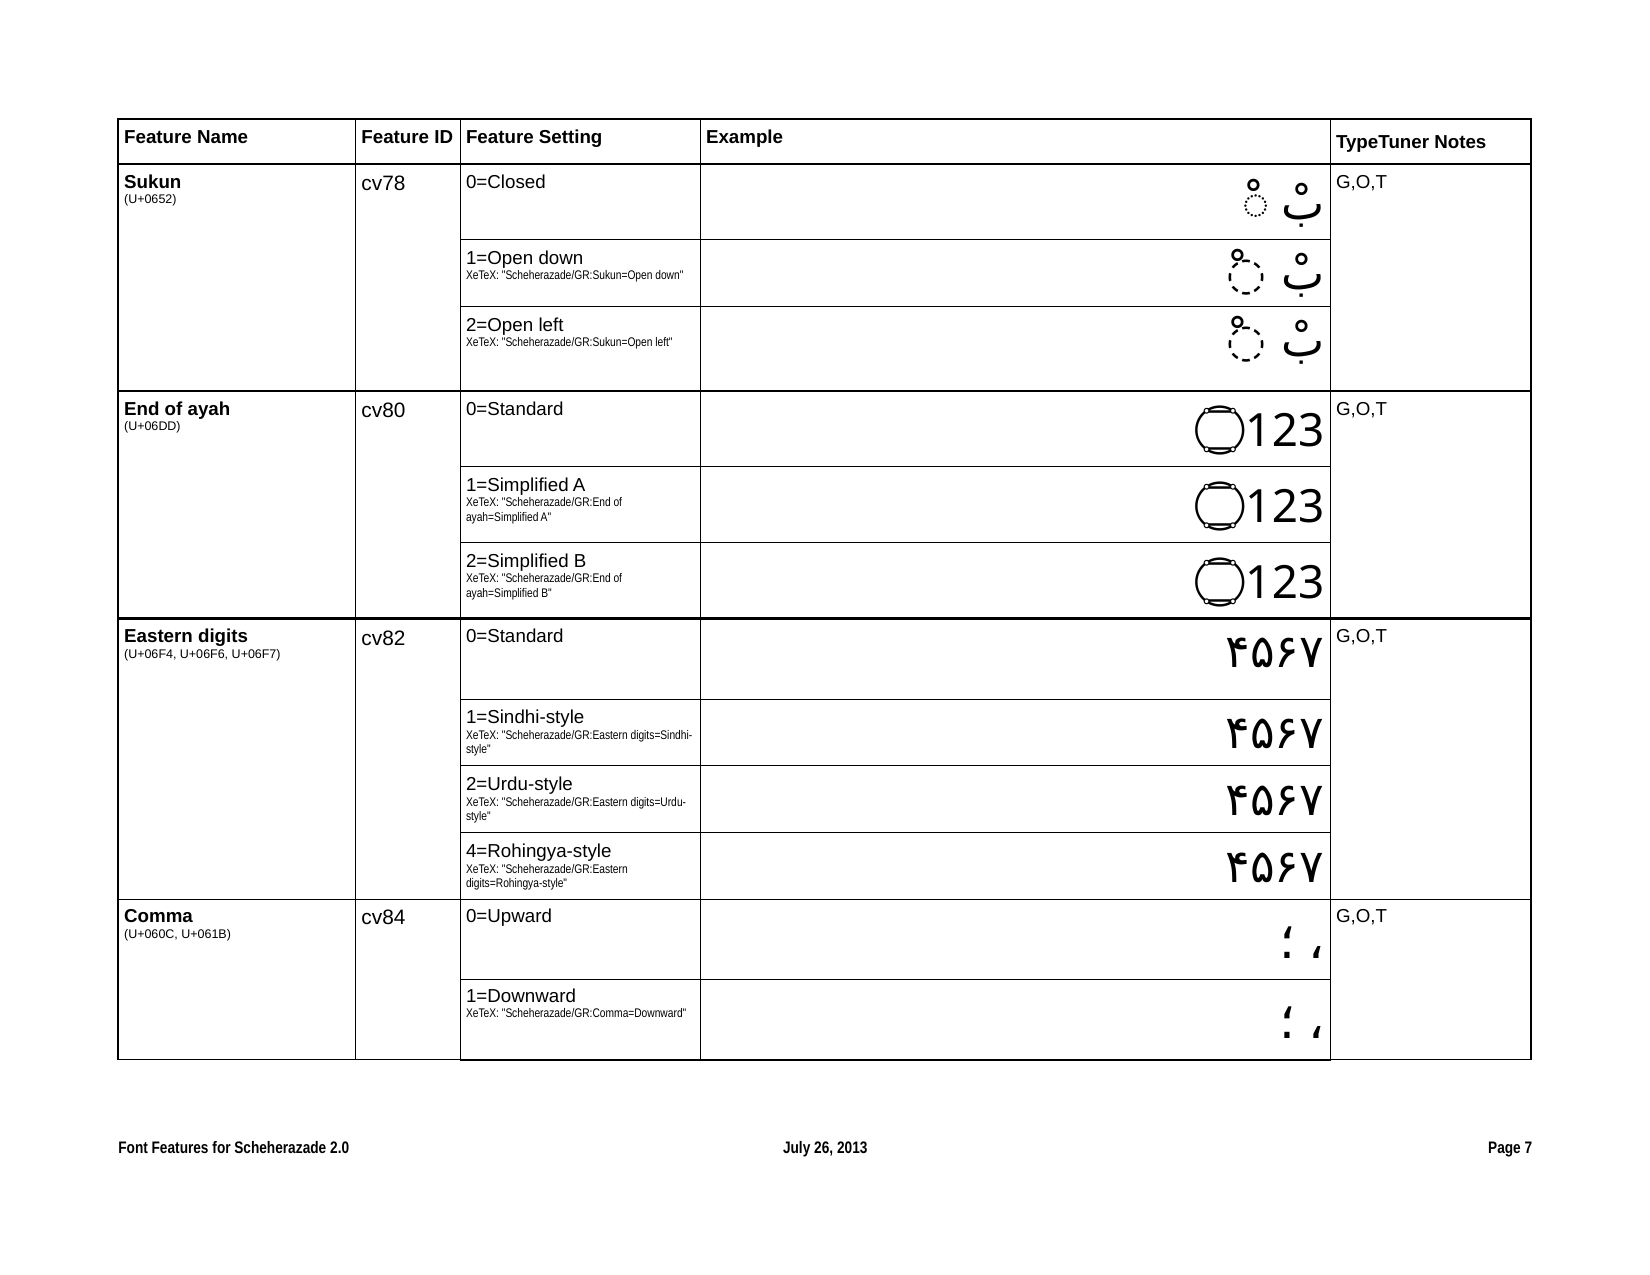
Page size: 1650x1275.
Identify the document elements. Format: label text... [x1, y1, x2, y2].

table_cell 2=Open left XeTeX: "Scheherazade/GR:Sukun=Open left" [461, 307, 700, 390]
table_cell G,O,T [1331, 165, 1530, 390]
table_cell G,O,T [1331, 620, 1530, 899]
table_cell ۴۵۶۷ [701, 833, 1330, 899]
table_cell Sukun (U+0652) [119, 165, 355, 390]
table_cell cv80 [356, 392, 460, 617]
table_cell G,O,T [1331, 900, 1530, 1058]
table_cell ۝123 [701, 467, 1330, 542]
table_cell 0=Standard [461, 392, 700, 466]
table_cell cv78 [356, 165, 460, 390]
table_cell 1=Sindhi-style XeTeX: "Scheherazade/GR:Eastern digits=Sindhi-style" [461, 700, 700, 765]
table_cell 2=Simplified B XeTeX: "Scheherazade/GR:End of ayah=Simplified B" [461, 543, 700, 617]
table_cell Eastern digits (U+06F4, U+06F6, U+06F7) [119, 620, 355, 899]
table_cell End of ayah (U+06DD) [119, 392, 355, 617]
table_cell بْ ◌ْ [701, 165, 1330, 239]
table_cell cv82 [356, 620, 460, 899]
table_cell 0=Standard [461, 620, 700, 698]
table_cell ۴۵۶۷ [701, 766, 1330, 832]
table_cell ۴۵۶۷ [701, 620, 1330, 698]
table_cell ، ؛ [701, 900, 1330, 979]
table_header Feature ID [356, 120, 460, 163]
table_cell 1=Simplified A XeTeX: "Scheherazade/GR:End of ayah=Simplified A" [461, 467, 700, 542]
table_cell ۝123 [701, 392, 1330, 466]
table_cell ۴۵۶۷ [701, 700, 1330, 765]
table_cell G,O,T [1331, 392, 1530, 617]
table_header Feature Name [119, 120, 355, 163]
table_cell ۝123 [701, 543, 1330, 617]
table_cell 4=Rohingya-style XeTeX: "Scheherazade/GR:Eastern digits=Rohingya-style" [461, 833, 700, 899]
table_cell cv84 [356, 900, 460, 1058]
table_header TypeTuner Notes [1331, 120, 1530, 163]
table_cell بْ ◌ْ [701, 240, 1330, 306]
table_header Feature Setting [461, 120, 700, 163]
table_cell 0=Upward [461, 900, 700, 979]
table_cell 0=Closed [461, 165, 700, 239]
table_cell 2=Urdu-style XeTeX: "Scheherazade/GR:Eastern digits=Urdu-style" [461, 766, 700, 832]
table_cell بْ ◌ْ [701, 307, 1330, 390]
table_cell Comma (U+060C, U+061B) [119, 900, 355, 1058]
table_cell 1=Open down XeTeX: "Scheherazade/GR:Sukun=Open down" [461, 240, 700, 306]
table_cell ، ؛ [701, 980, 1330, 1058]
table_header Example [701, 120, 1330, 163]
table_cell 1=Downward XeTeX: "Scheherazade/GR:Comma=Downward" [461, 980, 700, 1058]
